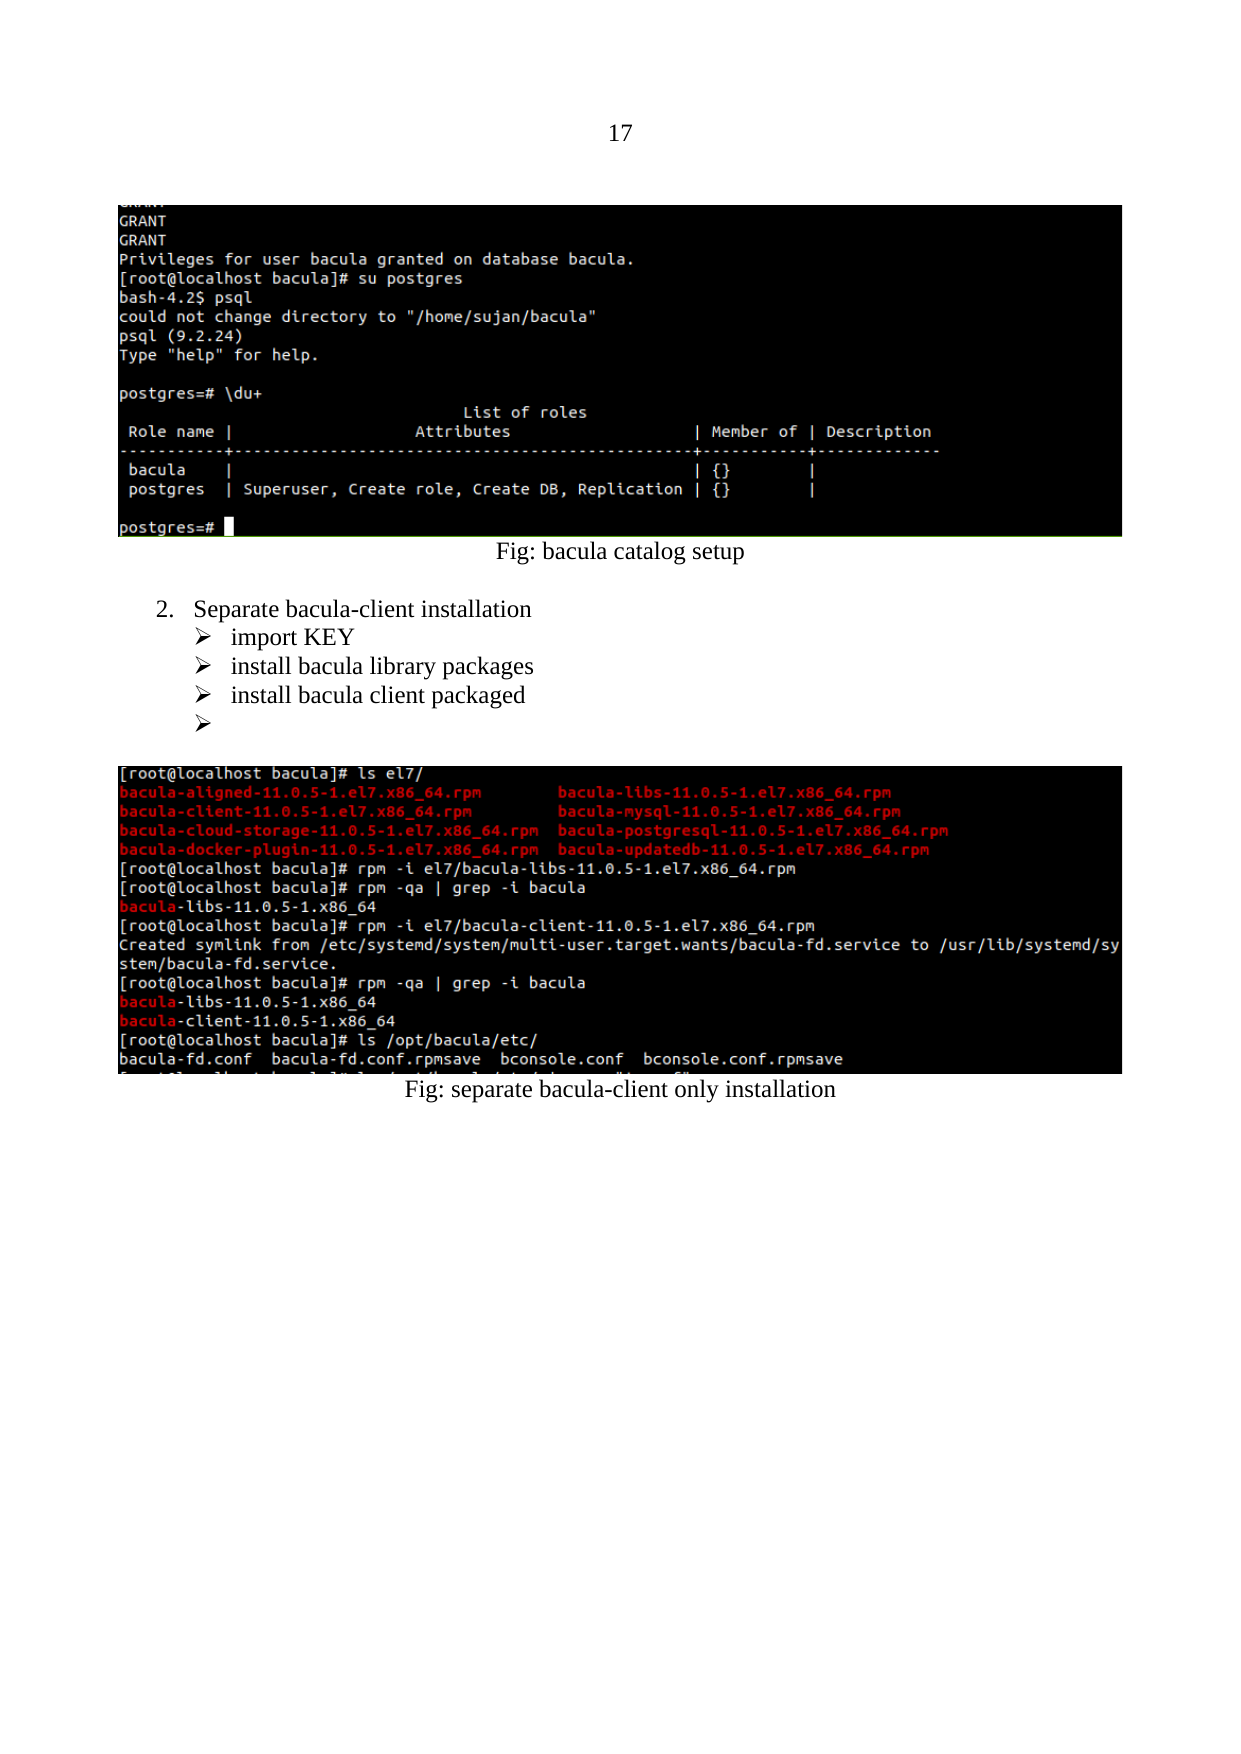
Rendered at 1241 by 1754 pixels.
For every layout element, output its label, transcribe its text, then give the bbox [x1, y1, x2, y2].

list install bacula library packages [193, 651, 1122, 680]
text Fig: separate bacula-client only installation [118, 1074, 1122, 1103]
picture [118, 205, 1123, 537]
list Separate bacula-client installation [156, 594, 1122, 622]
list import KEY [193, 622, 1122, 651]
list install bacula client packaged [193, 680, 1122, 709]
text Fig: bacula catalog setup [118, 537, 1122, 565]
picture [118, 766, 1123, 1074]
